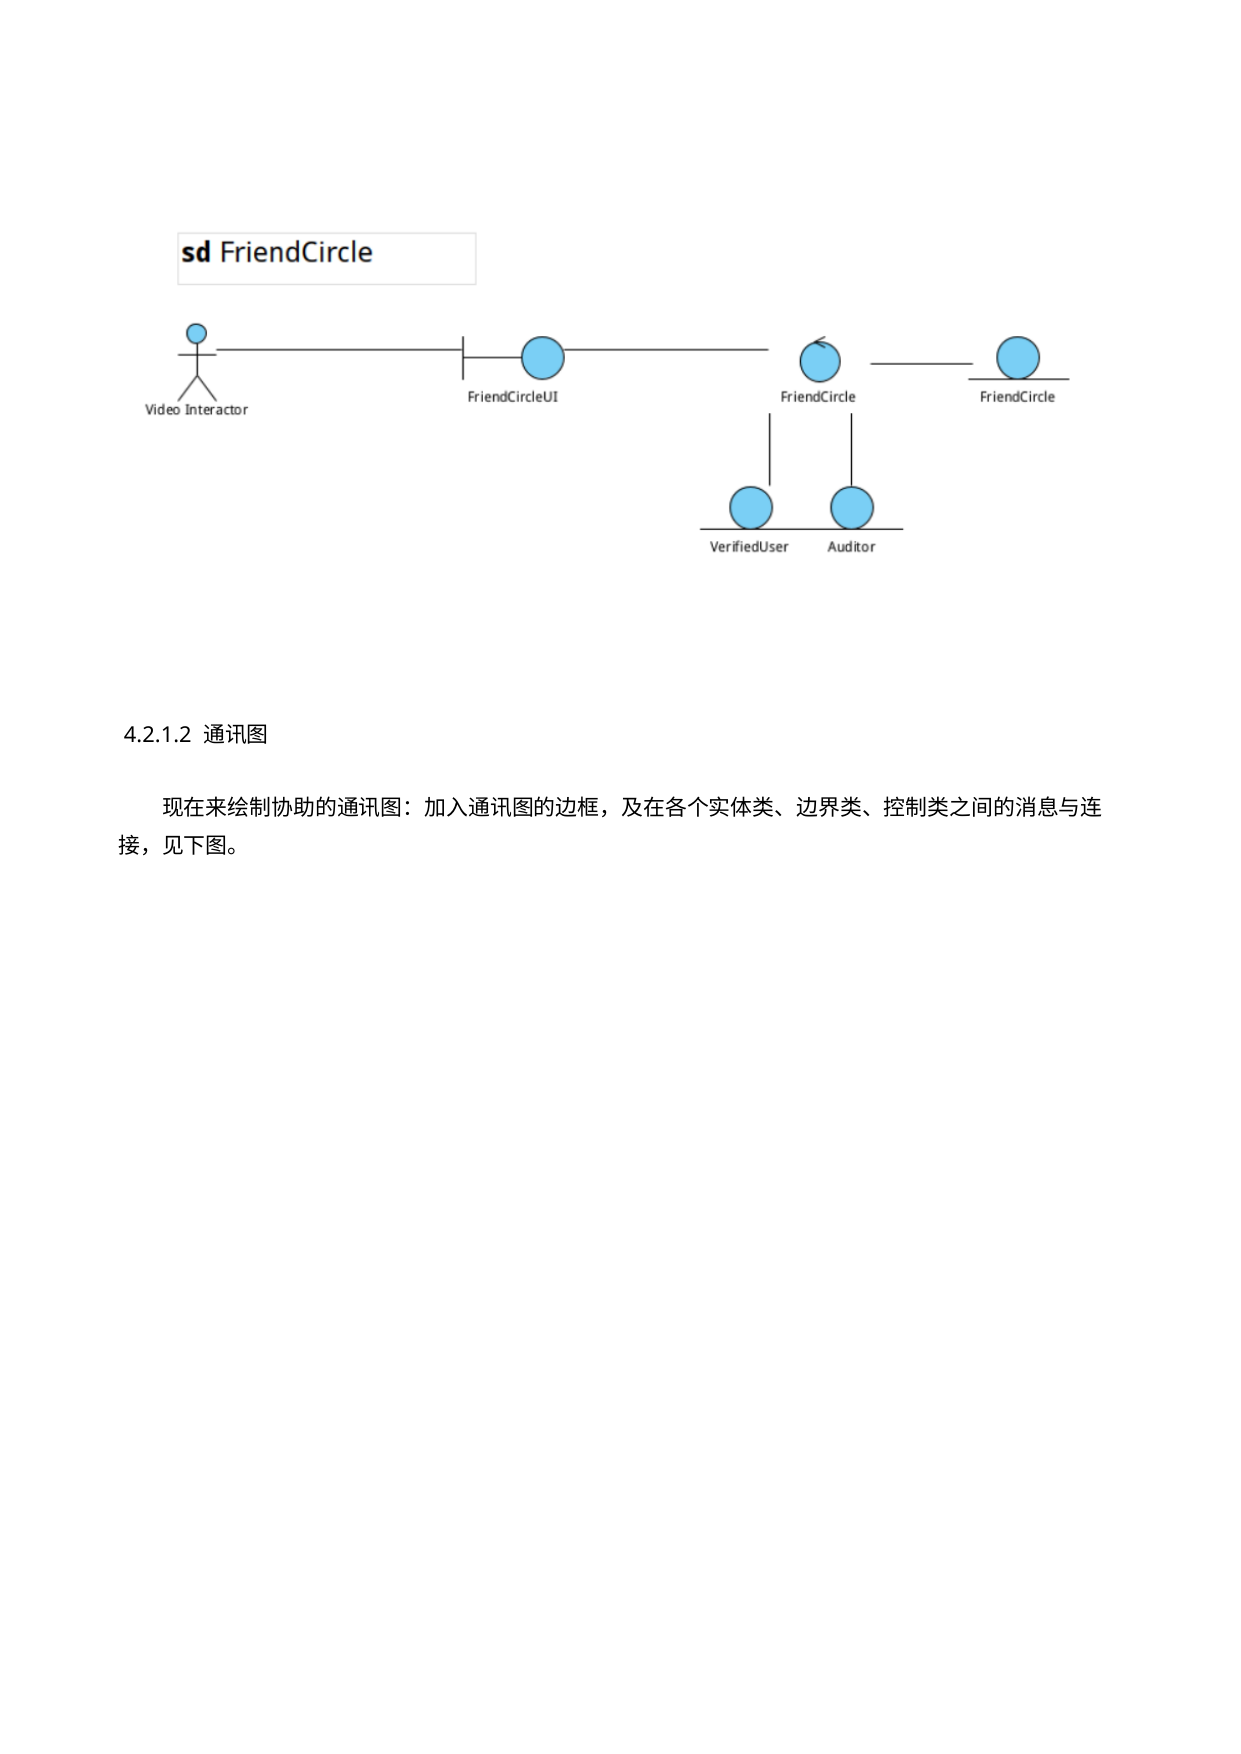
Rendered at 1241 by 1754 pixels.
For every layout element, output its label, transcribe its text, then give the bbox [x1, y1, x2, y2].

picture [118, 207, 1123, 615]
subtitle 通讯图 [118, 717, 1122, 749]
text 现在来绘制协助的通讯图：加入通讯图的边框，及在各个实体类、边界类、控制类之间的消息与连接，见下图。 [118, 790, 1122, 860]
